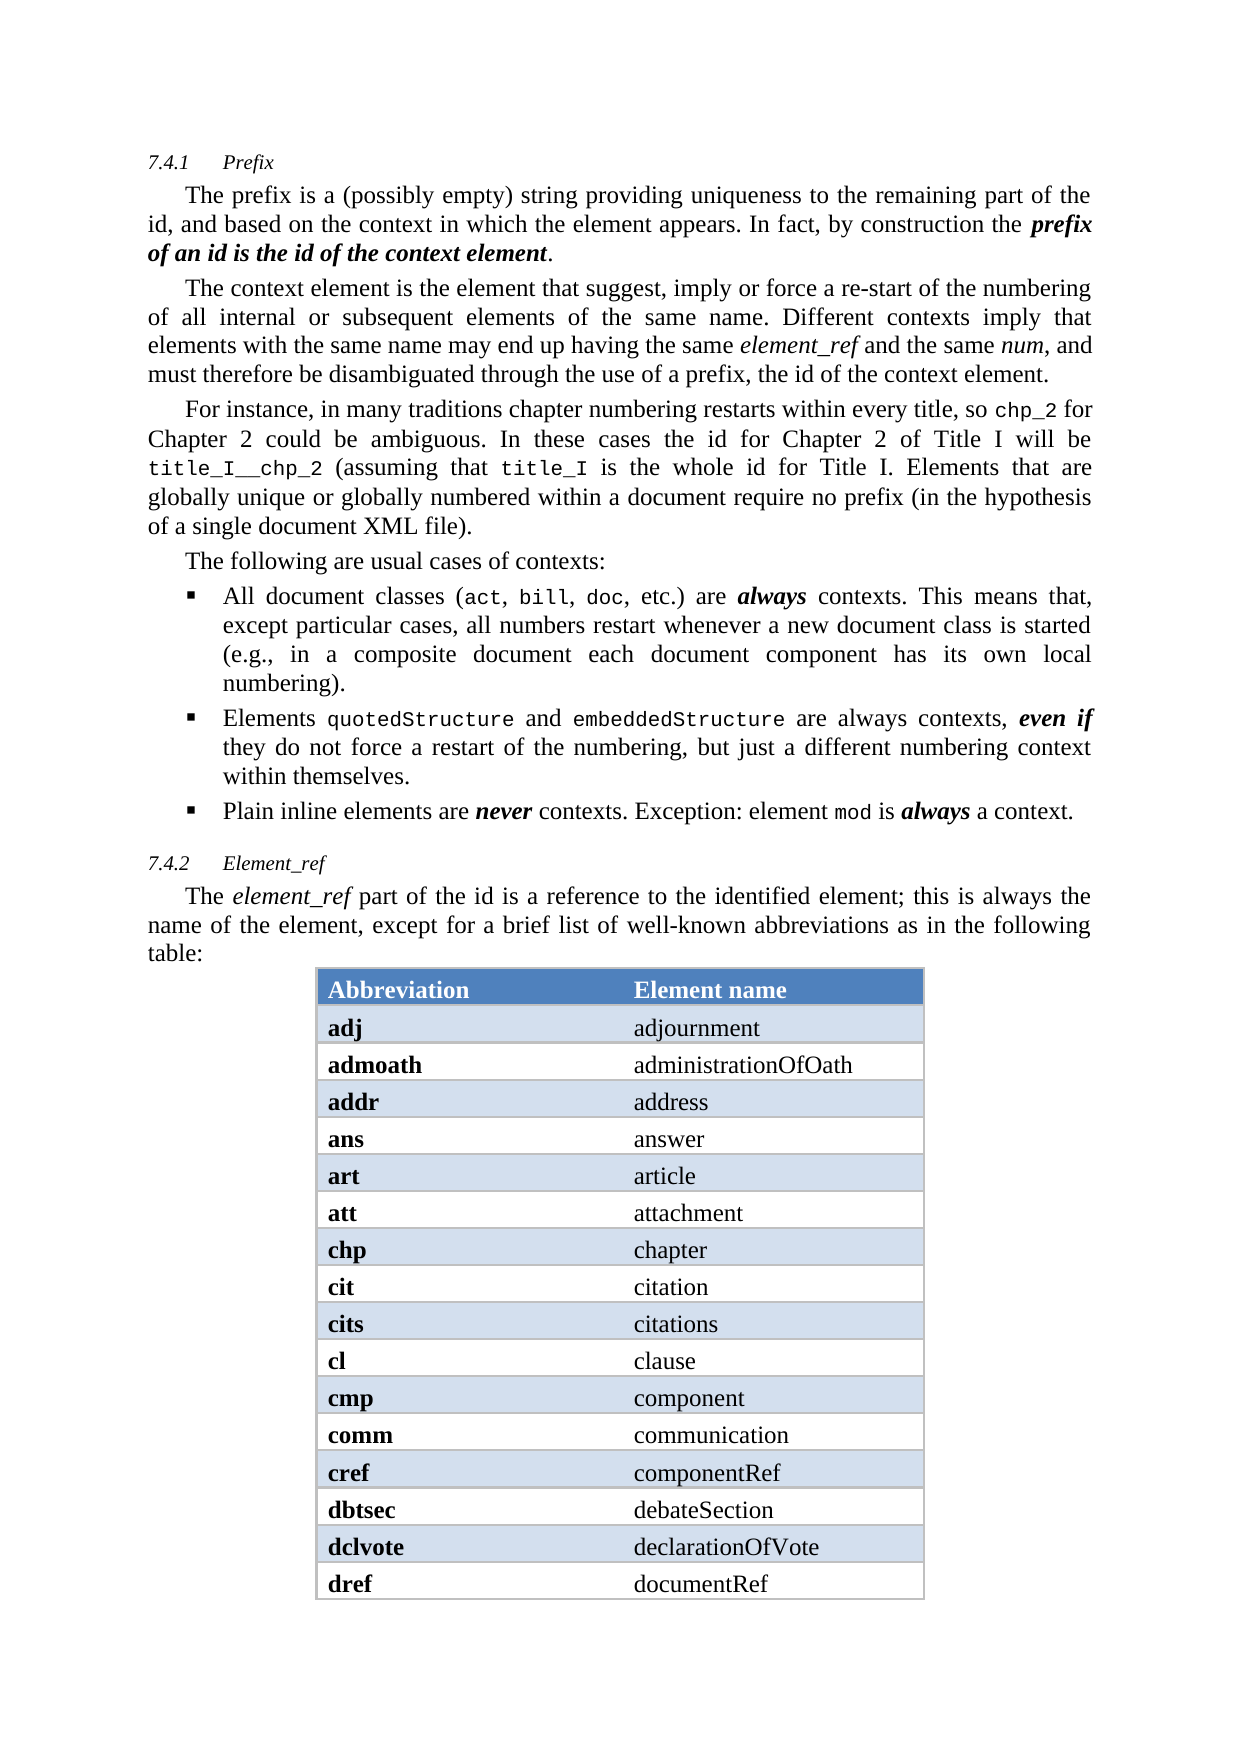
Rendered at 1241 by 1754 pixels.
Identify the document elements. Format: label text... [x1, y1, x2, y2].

table_cell componentRef [622, 1451, 923, 1486]
table_header Abbreviation [318, 969, 622, 1004]
table_cell addr [318, 1081, 622, 1116]
table_cell clause [622, 1340, 923, 1375]
table_cell dclvote [318, 1526, 622, 1561]
table_cell attachment [622, 1192, 923, 1227]
list Plain inline elements are never contexts. Exception: element mod is always a context. [185, 796, 1092, 826]
text For instance, in many traditions chapter numbering restarts within every title, so chp_2 for Chapter 2 could be ambiguous. In these cases the id for Chapter 2 of Title I will be title_I__chp_2 (assuming that title_I is the whole id for Title I. Elements that are globally unique or globally numbered within a document require no prefix (in the hypothesis of a single document XML file). [148, 394, 1092, 539]
list All document classes (act, bill, doc, etc.) are always contexts. This means that, except particular cases, all numbers restart whenever a new document class is started (e.g., in a composite document each document component has its own local numbering). [185, 581, 1092, 697]
table_cell ans [318, 1118, 622, 1153]
table_cell answer [622, 1118, 923, 1153]
table_cell att [318, 1192, 622, 1227]
table_cell chapter [622, 1229, 923, 1264]
table_cell citations [622, 1303, 923, 1338]
subtitle Prefix [148, 150, 1092, 174]
table_cell documentRef [622, 1563, 923, 1598]
table_cell cl [318, 1340, 622, 1375]
table_cell admoath [318, 1044, 622, 1078]
table_cell adjournment [622, 1006, 923, 1041]
table_cell dbtsec [318, 1489, 622, 1523]
table_cell art [318, 1155, 622, 1190]
table_cell component [622, 1377, 923, 1412]
table_cell dref [318, 1563, 622, 1598]
table_cell debateSection [622, 1489, 923, 1523]
text The context element is the element that suggest, imply or force a re-start of the numbering of all internal or subsequent elements of the same name. Different contexts imply that elements with the same name may end up having the same element_ref and the same num, and must therefore be disambiguated through the use of a prefix, the id of the context element. [148, 273, 1092, 388]
text The prefix is a (possibly empty) string providing uniqueness to the remaining part of the id, and based on the context in which the element appears. In fact, by construction the prefix of an id is the id of the context element. [148, 180, 1092, 267]
table_cell citation [622, 1266, 923, 1301]
table_cell article [622, 1155, 923, 1190]
table_cell comm [318, 1414, 622, 1449]
table_cell cref [318, 1451, 622, 1486]
table_cell address [622, 1081, 923, 1116]
table_header Element name [622, 969, 923, 1004]
table_cell cit [318, 1266, 622, 1301]
table_cell communication [622, 1414, 923, 1449]
table_cell administrationOfOath [622, 1044, 923, 1078]
table_cell declarationOfVote [622, 1526, 923, 1561]
list Elements quotedStructure and embeddedStructure are always contexts, even if they do not force a restart of the numbering, but just a different numbering context within themselves. [185, 703, 1092, 790]
table_cell cits [318, 1303, 622, 1338]
text The following are usual cases of contexts: [148, 546, 1092, 574]
table_cell cmp [318, 1377, 622, 1412]
table_cell adj [318, 1006, 622, 1041]
table_cell chp [318, 1229, 622, 1264]
text The element_ref part of the id is a reference to the identified element; this is always the name of the element, except for a brief list of well-known abbreviations as in the following table: [148, 881, 1092, 967]
subtitle Element_ref [148, 851, 1092, 875]
